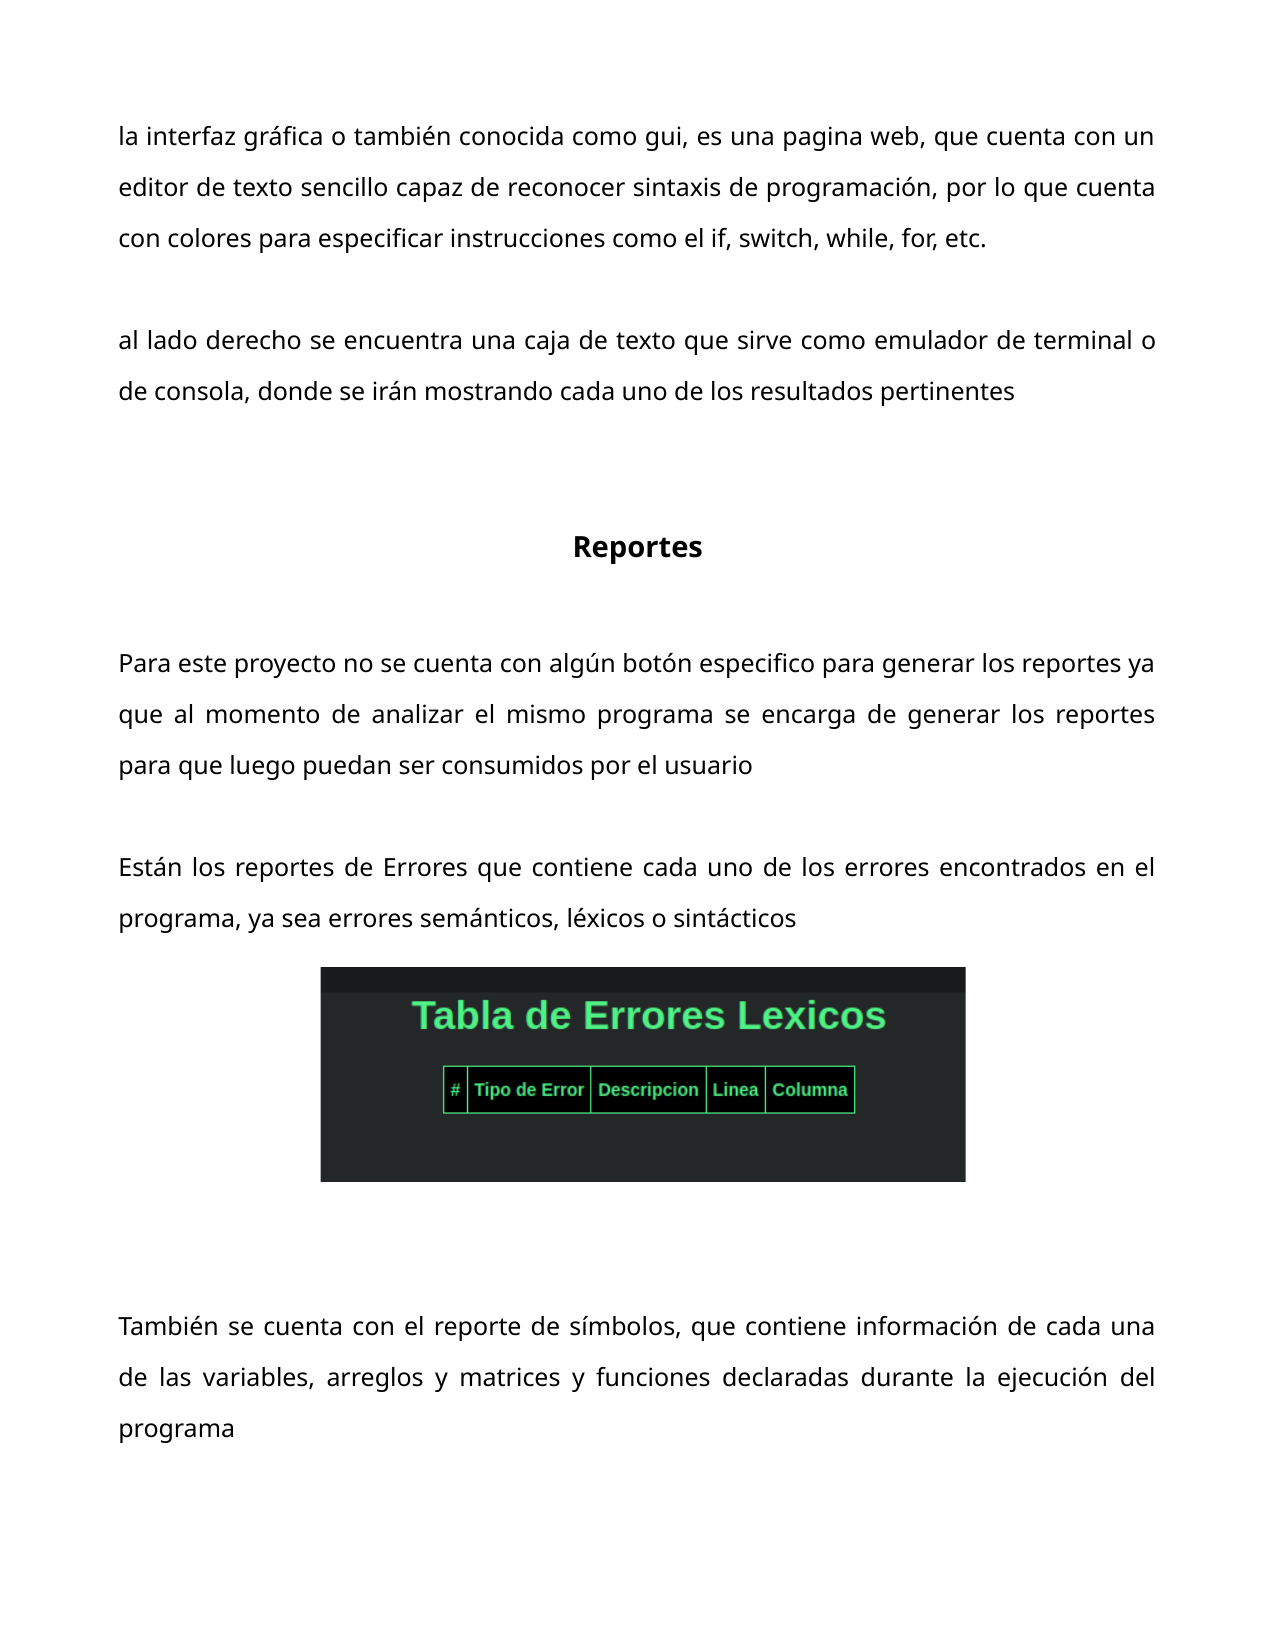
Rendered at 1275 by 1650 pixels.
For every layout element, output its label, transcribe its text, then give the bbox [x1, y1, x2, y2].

text la interfaz gráfica o también conocida como gui, es una pagina web, que cuenta con un editor de texto sencillo capaz de reconocer sintaxis de programación, por lo que cuenta con colores para especificar instrucciones como el if, switch, while, for, etc. [118, 118, 1157, 254]
picture [320, 967, 966, 1182]
text Reportes [118, 526, 1157, 566]
text al lado derecho se encuentra una caja de texto que sirve como emulador de terminal o de consola, donde se irán mostrando cada uno de los resultados pertinentes [118, 322, 1157, 407]
text Están los reportes de Errores que contiene cada uno de los errores encontrados en el programa, ya sea errores semánticos, léxicos o sintácticos [118, 849, 1157, 935]
text También se cuenta con el reporte de símbolos, que contiene información de cada una de las variables, arreglos y matrices y funciones declaradas durante la ejecución del programa [118, 1309, 1157, 1445]
text Para este proyecto no se cuenta con algún botón especifico para generar los reportes ya que al momento de analizar el mismo programa se encarga de generar los reportes para que luego puedan ser consumidos por el usuario [118, 645, 1157, 782]
